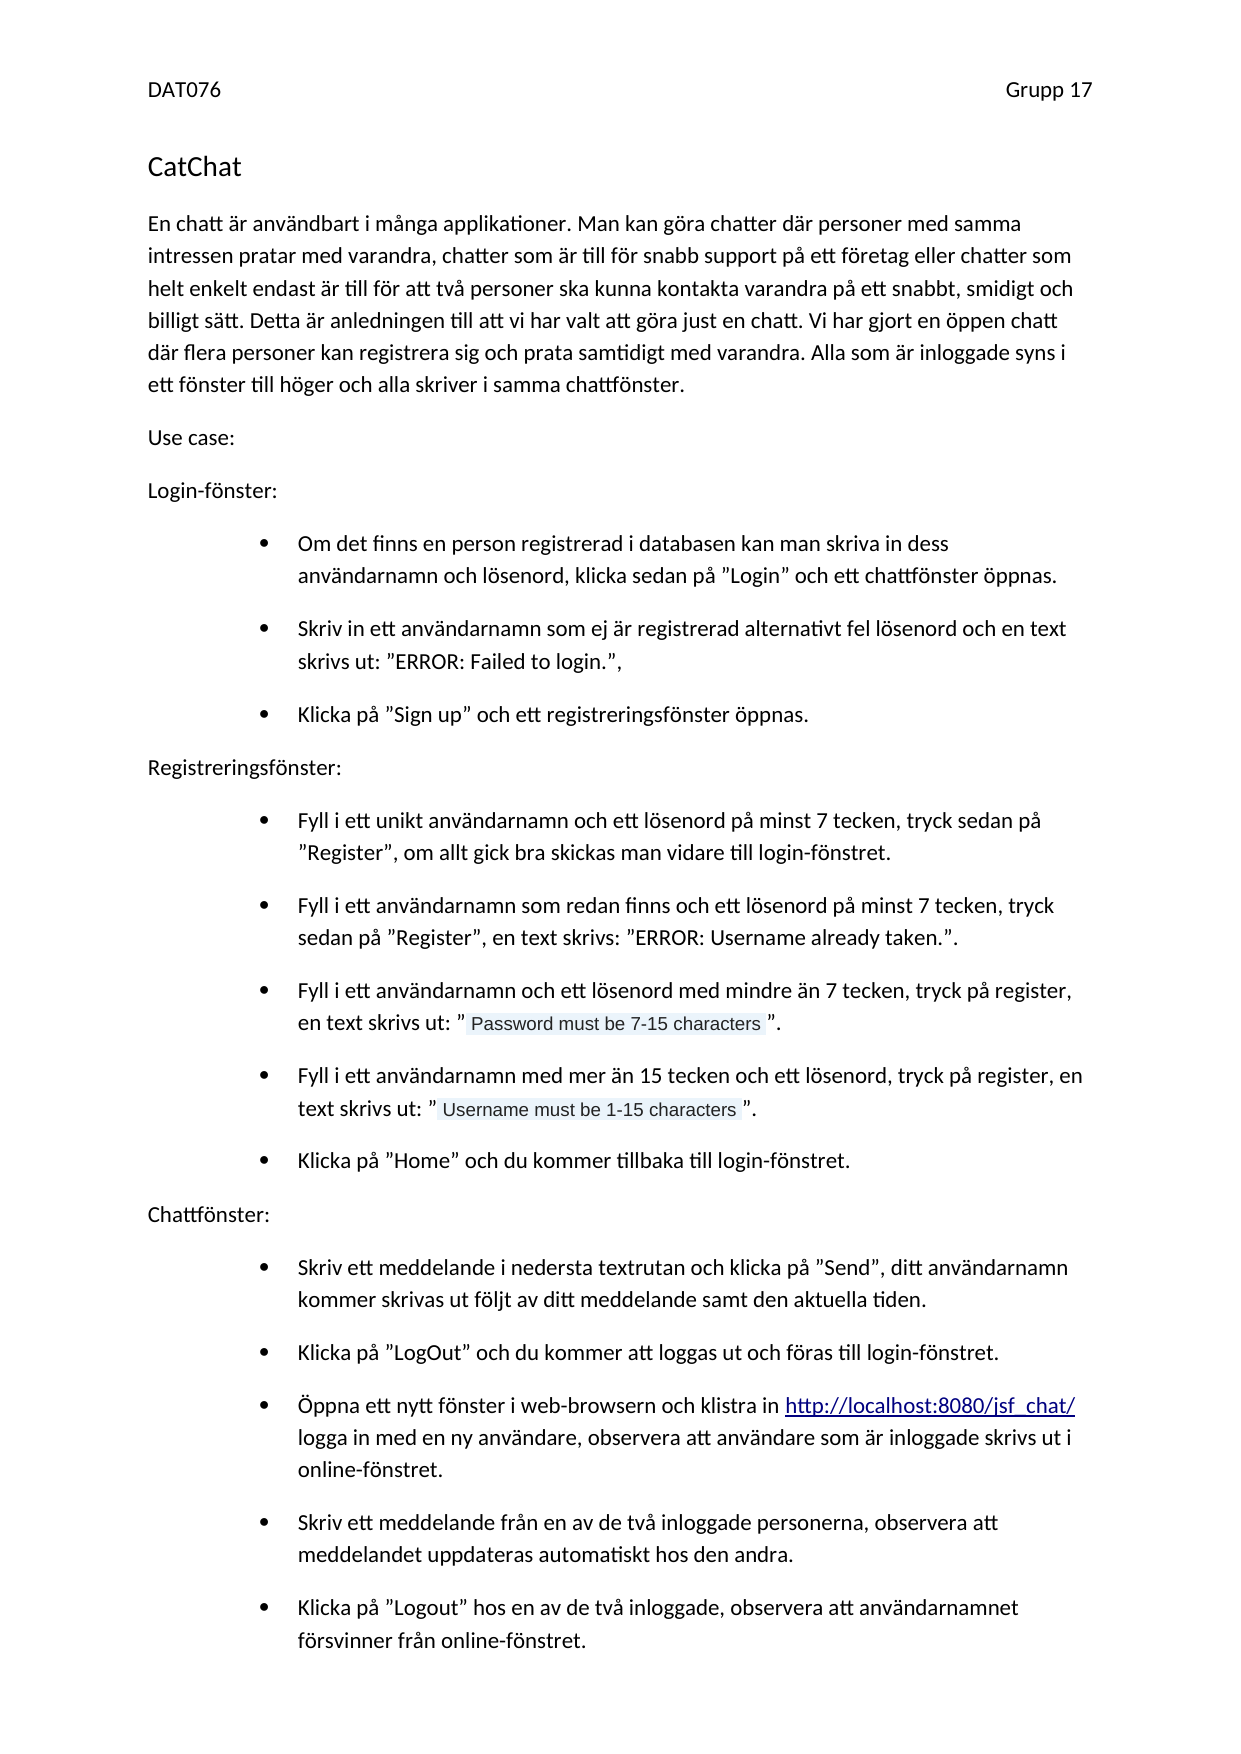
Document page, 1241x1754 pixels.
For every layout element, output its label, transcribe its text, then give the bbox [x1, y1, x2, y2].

text Login-fönster: [148, 476, 1093, 504]
list Öppna ett nytt fönster i web-browsern och klistra in http://localhost:8080/jsf_chat/ logga in med en ny användare, observera att användare som är inloggade skrivs ut i online-fönstret. [260, 1391, 1093, 1483]
text En chatt är användbart i många applikationer. Man kan göra chatter där personer med samma intressen pratar med varandra, chatter som är till för snabb support på ett företag eller chatter som helt enkelt endast är till för att två personer ska kunna kontakta varandra på ett snabbt, smidigt och billigt sätt. Detta är anledningen till att vi har valt att göra just en chatt. Vi har gjort en öppen chatt där flera personer kan registrera sig och prata samtidigt med varandra. Alla som är inloggade syns i ett fönster till höger och alla skriver i samma chattfönster. [148, 209, 1093, 398]
text Registreringsfönster: [148, 753, 1093, 781]
list Om det finns en person registrerad i databasen kan man skriva in dess användarnamn och lösenord, klicka sedan på ”Login” och ett chattfönster öppnas. [260, 529, 1093, 589]
text Use case: [148, 423, 1093, 451]
list Klicka på ”Home” och du kommer tillbaka till login-fönstret. [260, 1147, 1093, 1175]
text Chattfönster: [148, 1200, 1093, 1228]
list Fyll i ett användarnamn med mer än 15 tecken och ett lösenord, tryck på register, en text skrivs ut: ” Username must be 1-15 characters ”. [260, 1061, 1093, 1122]
list Skriv ett meddelande från en av de två inloggade personerna, observera att meddelandet uppdateras automatiskt hos den andra. [260, 1508, 1093, 1568]
list Klicka på ”Logout” hos en av de två inloggade, observera att användarnamnet försvinner från online-fönstret. [260, 1593, 1093, 1654]
text CatChat [148, 148, 1093, 183]
list Klicka på ”LogOut” och du kommer att loggas ut och föras till login-fönstret. [260, 1338, 1093, 1366]
list Fyll i ett unikt användarnamn och ett lösenord på minst 7 tecken, tryck sedan på ”Register”, om allt gick bra skickas man vidare till login-fönstret. [260, 806, 1093, 866]
list Fyll i ett användarnamn och ett lösenord med mindre än 7 tecken, tryck på register, en text skrivs ut: ” Password must be 7-15 characters ”. [260, 976, 1093, 1036]
list Fyll i ett användarnamn som redan finns och ett lösenord på minst 7 tecken, tryck sedan på ”Register”, en text skrivs: ”ERROR: Username already taken.”. [260, 891, 1093, 951]
list Skriv ett meddelande i nedersta textrutan och klicka på ”Send”, ditt användarnamn kommer skrivas ut följt av ditt meddelande samt den aktuella tiden. [260, 1253, 1093, 1313]
list Klicka på ”Sign up” och ett registreringsfönster öppnas. [260, 700, 1093, 728]
list Skriv in ett användarnamn som ej är registrerad alternativt fel lösenord och en text skrivs ut: ”ERROR: Failed to login.”, [260, 614, 1093, 675]
